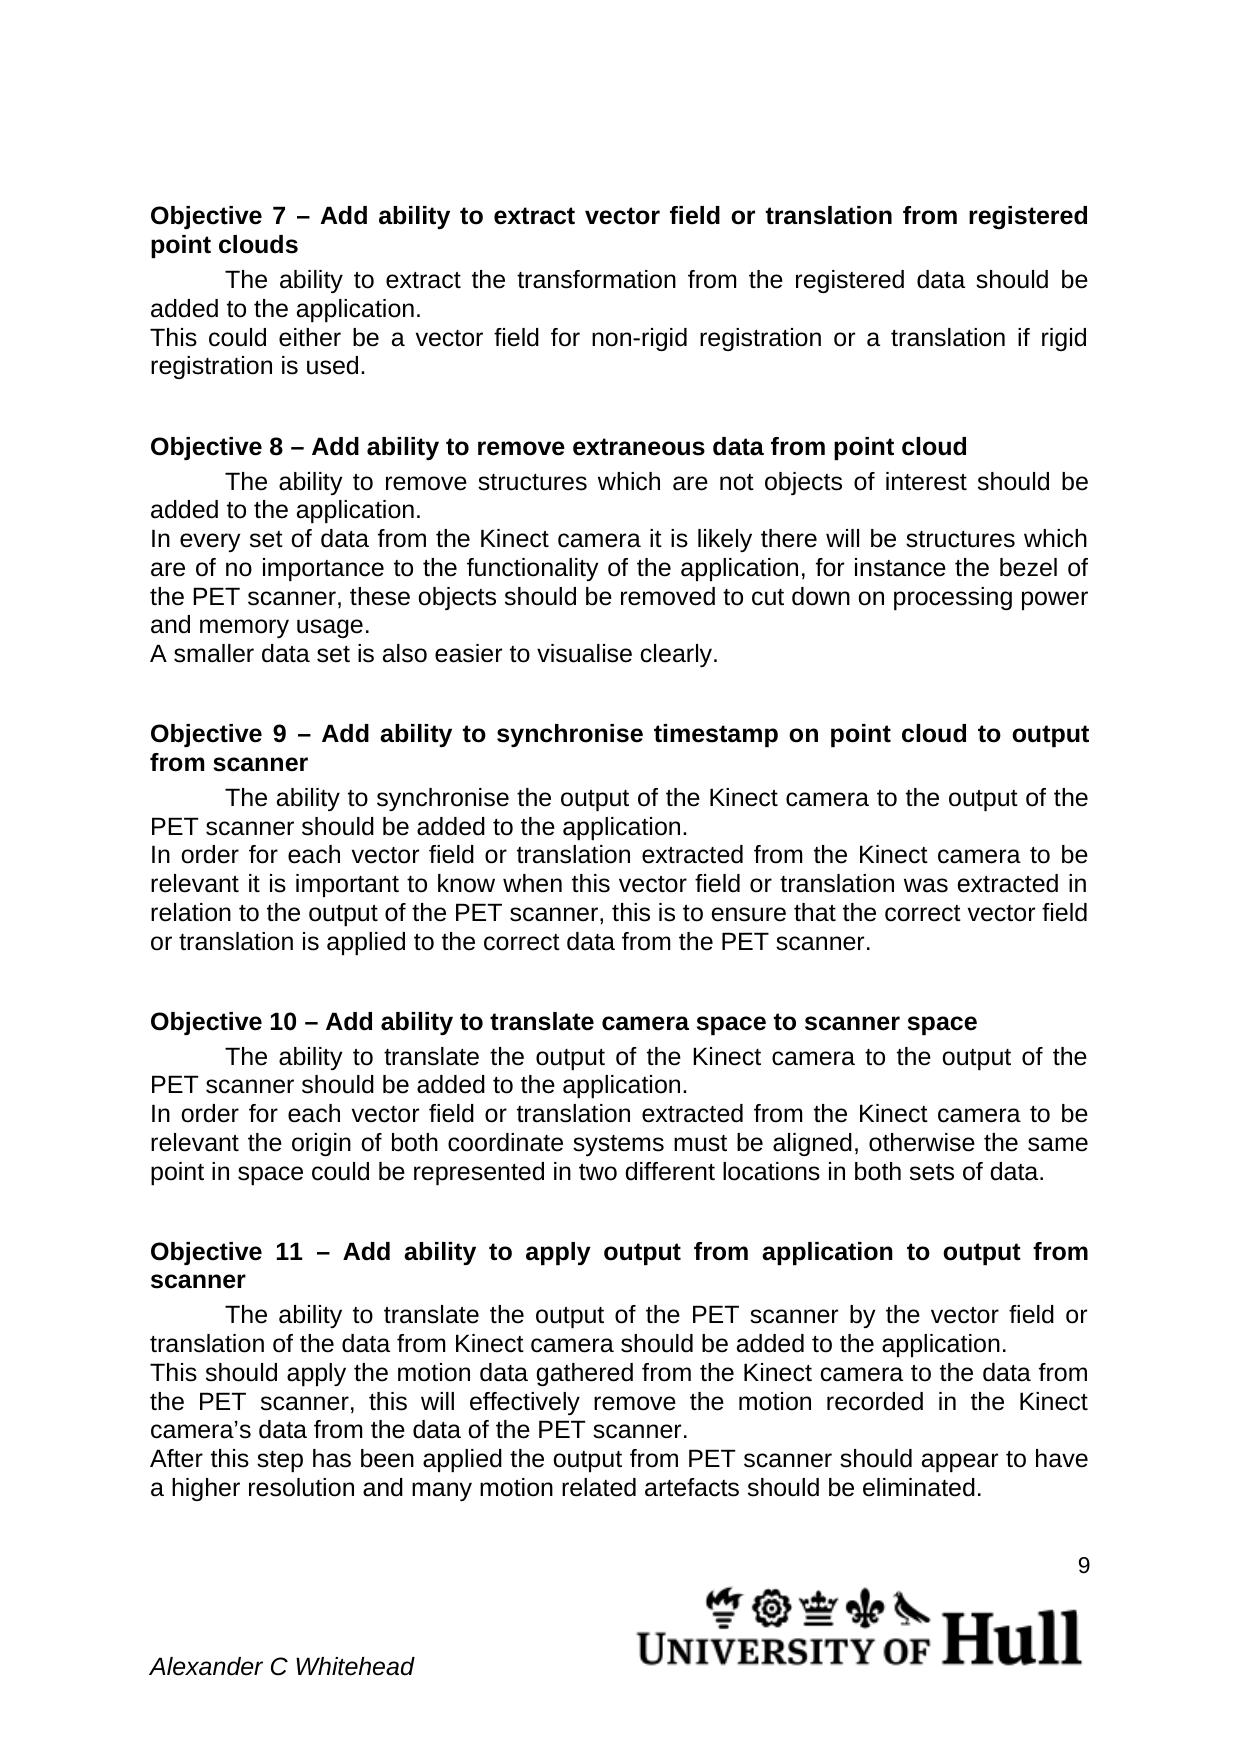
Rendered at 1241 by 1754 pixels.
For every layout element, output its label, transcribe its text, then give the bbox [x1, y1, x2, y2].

text The ability to translate the output of the Kinect camera to the output of the PET scanner should be added to the application. [150, 1042, 1090, 1099]
text In every set of data from the Kinect camera it is likely there will be structures which are of no importance to the functionality of the application, for instance the bezel of the PET scanner, these objects should be removed to cut down on processing power and memory usage. [150, 524, 1090, 639]
text A smaller data set is also easier to visualise clearly. [150, 639, 1090, 668]
subtitle Objective 10 – Add ability to translate camera space to scanner space [150, 1007, 1090, 1035]
subtitle Objective 8 – Add ability to remove extraneous data from point cloud [150, 431, 1090, 460]
text The ability to remove structures which are not objects of interest should be added to the application. [150, 466, 1090, 524]
text After this step has been applied the output from PET scanner should appear to have a higher resolution and many motion related artefacts should be eliminated. [150, 1444, 1090, 1502]
subtitle Objective 11 – Add ability to apply output from application to output from scanner [150, 1237, 1090, 1294]
text The ability to synchronise the output of the Kinect camera to the output of the PET scanner should be added to the application. [150, 783, 1090, 840]
picture [630, 1578, 1091, 1675]
subtitle Objective 7 – Add ability to extract vector field or translation from registered point clouds [150, 201, 1090, 259]
text This could either be a vector field for non-rigid registration or a translation if rigid registration is used. [150, 323, 1090, 380]
text In order for each vector field or translation extracted from the Kinect camera to be relevant it is important to know when this vector field or translation was extracted in relation to the output of the PET scanner, this is to ensure that the correct vector field or translation is applied to the correct data from the PET scanner. [150, 840, 1090, 955]
subtitle Objective 9 – Add ability to synchronise timestamp on point cloud to output from scanner [150, 719, 1090, 777]
text This should apply the motion data gathered from the Kinect camera to the data from the PET scanner, this will effectively remove the motion recorded in the Kinect camera’s data from the data of the PET scanner. [150, 1358, 1090, 1444]
text The ability to translate the output of the PET scanner by the vector field or translation of the data from Kinect camera should be added to the application. [150, 1301, 1090, 1358]
text The ability to extract the transformation from the registered data should be added to the application. [150, 265, 1090, 323]
text In order for each vector field or translation extracted from the Kinect camera to be relevant the origin of both coordinate systems must be aligned, otherwise the same point in space could be represented in two different locations in both sets of data. [150, 1099, 1090, 1185]
